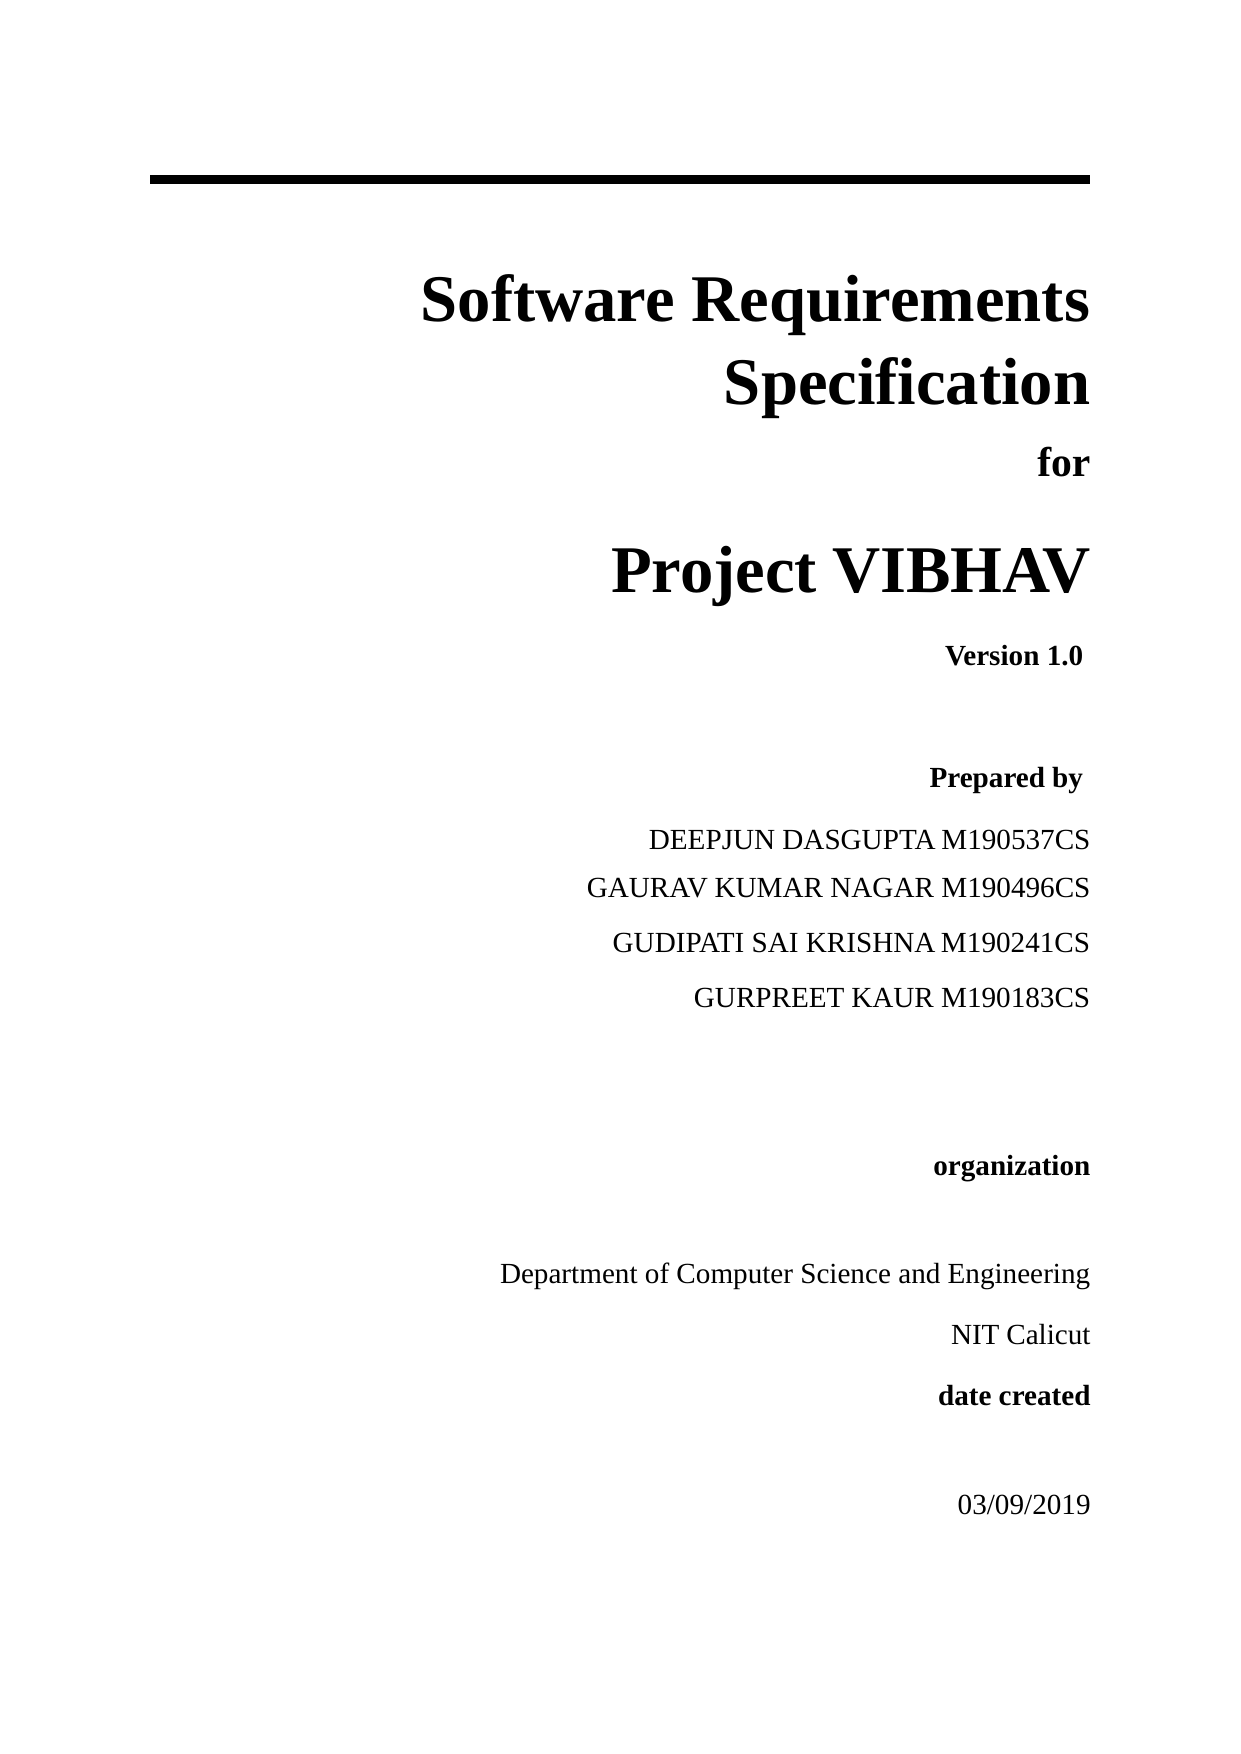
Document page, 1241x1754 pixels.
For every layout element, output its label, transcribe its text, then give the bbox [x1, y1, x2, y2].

text GURPREET KAUR M190183CS [150, 981, 1090, 1014]
text date created [150, 1378, 1090, 1412]
text NIT Calicut [150, 1317, 1090, 1351]
subtitle DEEPJUN DASGUPTA M190537CS [150, 822, 1090, 855]
text GUDIPATI SAI KRISHNA M190241CS [150, 926, 1090, 959]
text Department of Computer Science and Engineering [150, 1256, 1090, 1290]
text GAURAV KUMAR NAGAR M190496CS [150, 870, 1090, 904]
text organization [150, 1148, 1090, 1181]
subtitle Prepared by [150, 761, 1090, 794]
subtitle Version 1.0 [150, 638, 1090, 672]
text 03/09/2019 [150, 1487, 1090, 1520]
subtitle Software Requirements Specification [150, 259, 1090, 419]
subtitle for [150, 437, 1090, 485]
subtitle Project VIBHAV [150, 531, 1090, 607]
